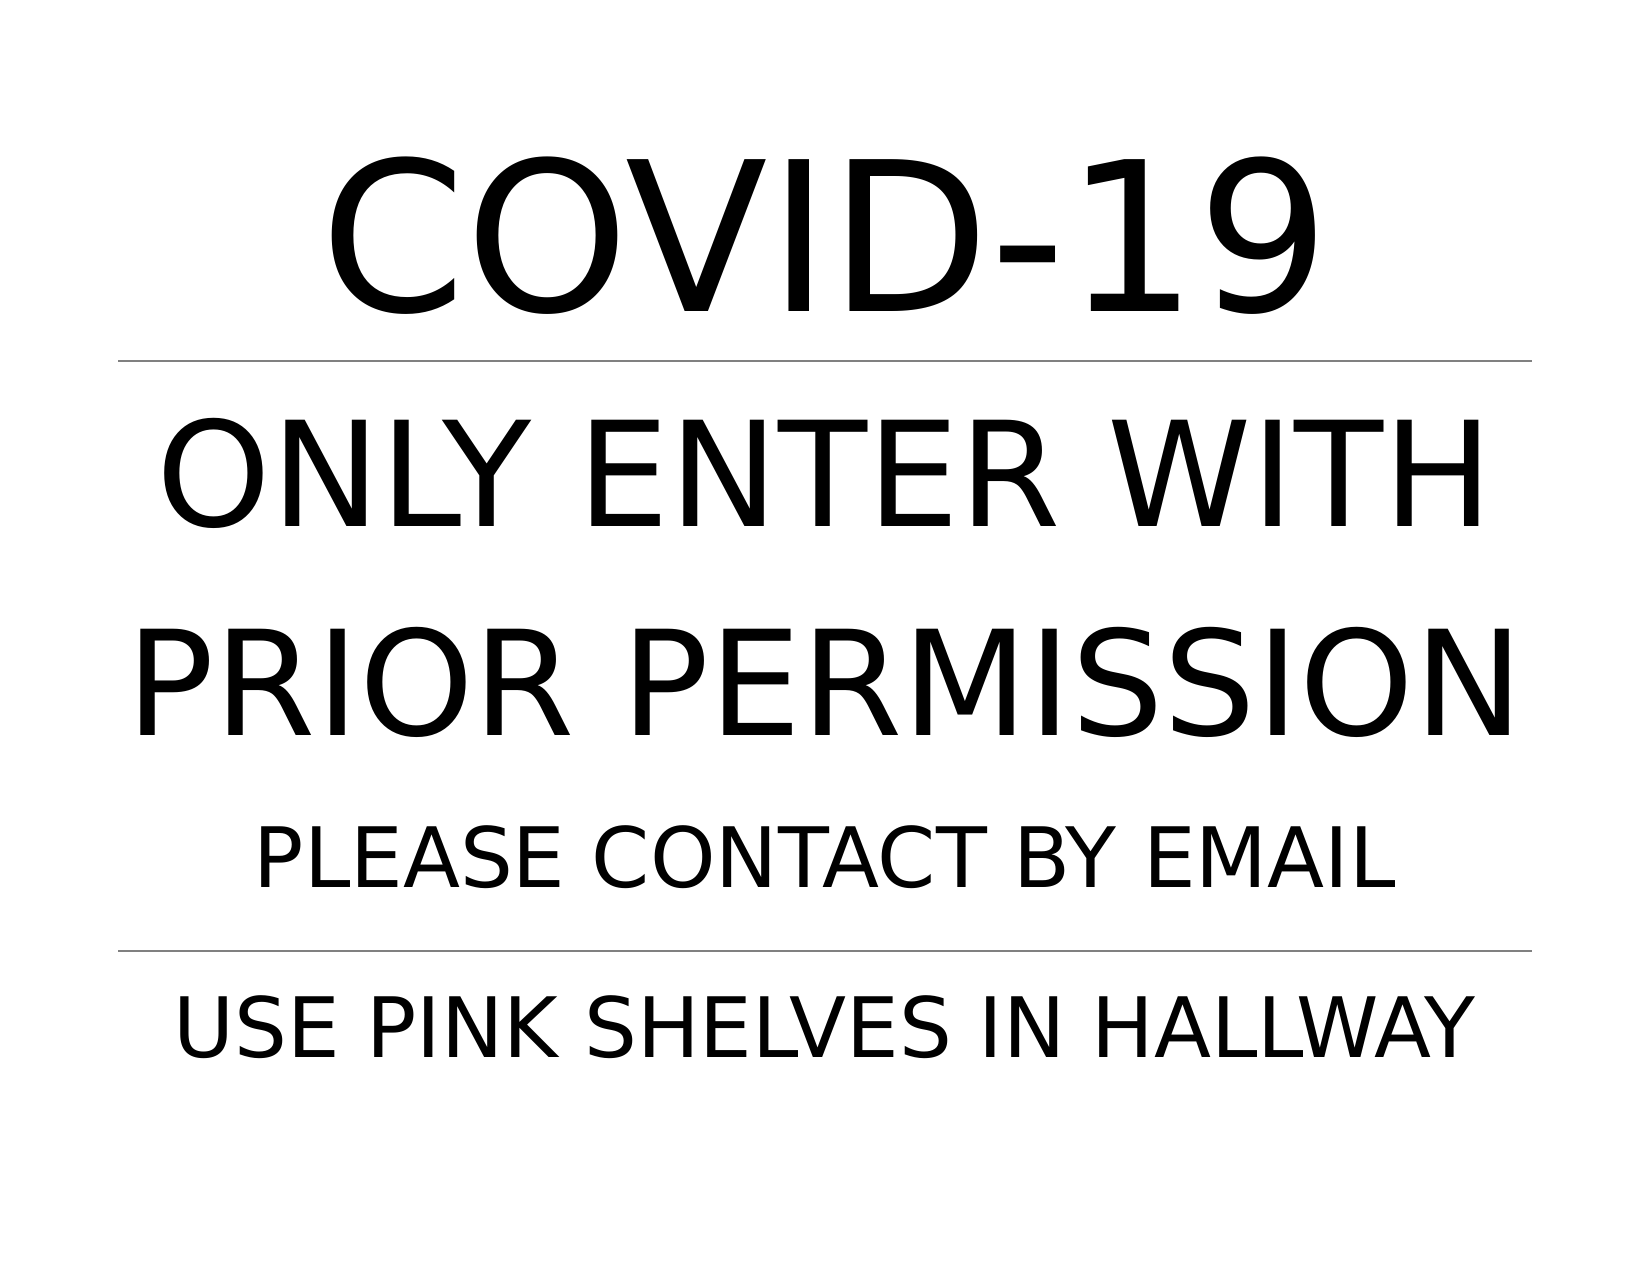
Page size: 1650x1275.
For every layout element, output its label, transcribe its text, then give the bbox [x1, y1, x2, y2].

text USE PINK SHELVES IN HALLWAY [118, 980, 1532, 1077]
text COVID-19 [118, 118, 1532, 360]
text PRIOR PERMISSION [118, 600, 1532, 770]
text ONLY ENTER WITH [118, 391, 1532, 560]
text PLEASE CONTACT BY EMAIL [118, 810, 1532, 907]
